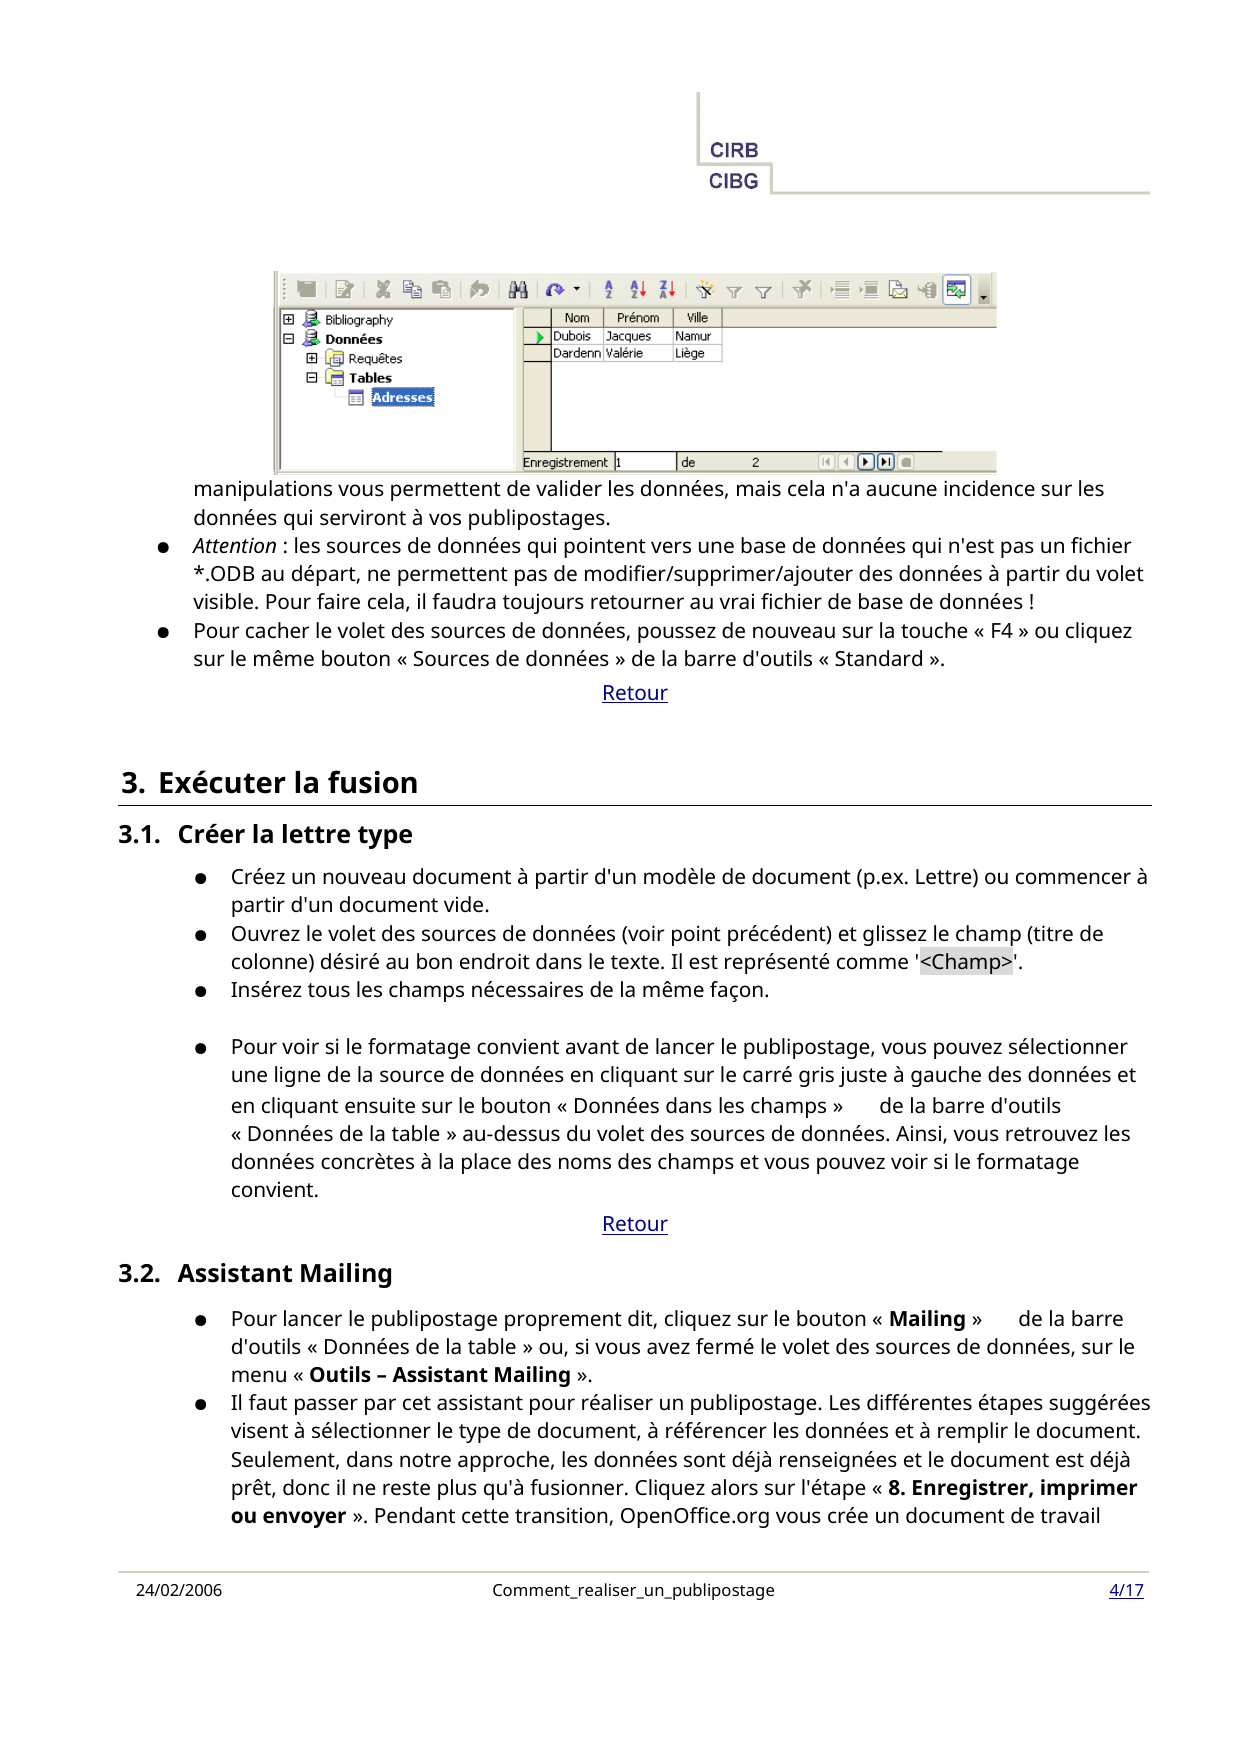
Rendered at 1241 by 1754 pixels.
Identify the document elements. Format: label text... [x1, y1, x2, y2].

table_header Retour [118, 672, 1152, 712]
list Il faut passer par cet assistant pour réaliser un publipostage. Les différentes étapes suggérées visent à sélectionner le type de document, à référencer les données et à remplir le document. Seulement, dans notre approche, les données sont déjà renseignées et le document est déjà prêt, donc il ne reste plus qu'à fusionner. Cliquez alors sur l'étape « 8. Enregistrer, imprimer ou envoyer ». Pendant cette transition, OpenOffice.org vous crée un document de travail [193, 1388, 1152, 1529]
table_header Retour [118, 1204, 1152, 1243]
list Attention : les sources de données qui pointent vers une base de données qui n'est pas un fichier *.ODB au départ, ne permettent pas de modifier/supprimer/ajouter des données à partir du volet visible. Pour faire cela, il faudra toujours retourner au vrai fichier de base de données ! [156, 531, 1152, 616]
picture [273, 271, 997, 475]
list Créez un nouveau document à partir d'un modèle de document (p.ex. Lettre) ou commencer à partir d'un document vide. [193, 862, 1152, 919]
subtitle Créer la lettre type [118, 817, 1152, 851]
list Ouvrez le volet des sources de données (voir point précédent) et glissez le champ (titre de colonne) désiré au bon endroit dans le texte. Il est représenté comme '<Champ>'. [193, 919, 1152, 975]
list Pour cacher le volet des sources de données, poussez de nouveau sur la touche « F4 » ou cliquez sur le même bouton « Sources de données » de la barre d'outils « Standard ». [156, 616, 1152, 672]
list Insérez tous les champs nécessaires de la même façon. [193, 975, 1152, 1003]
subtitle Exécuter la fusion [118, 759, 1152, 805]
subtitle Assistant Mailing [118, 1255, 1152, 1289]
picture [609, 92, 1150, 214]
list Pour lancer le publipostage proprement dit, cliquez sur le bouton « Mailing » de la barre d'outils « Données de la table » ou, si vous avez fermé le volet des sources de données, sur le menu « Outils – Assistant Mailing ». [193, 1301, 1152, 1388]
list manipulations vous permettent de valider les données, mais cela n'a aucune incidence sur les données qui serviront à vos publipostages. [156, 271, 1152, 531]
list Pour voir si le formatage convient avant de lancer le publipostage, vous pouvez sélectionner une ligne de la source de données en cliquant sur le carré gris juste à gauche des données et en cliquant ensuite sur le bouton « Données dans les champs » de la barre d'outils « Données de la table » au-dessus du volet des sources de données. Ainsi, vous retrouvez les données concrètes à la place des noms des champs et vous pouvez voir si le formatage convient. [193, 1032, 1152, 1204]
